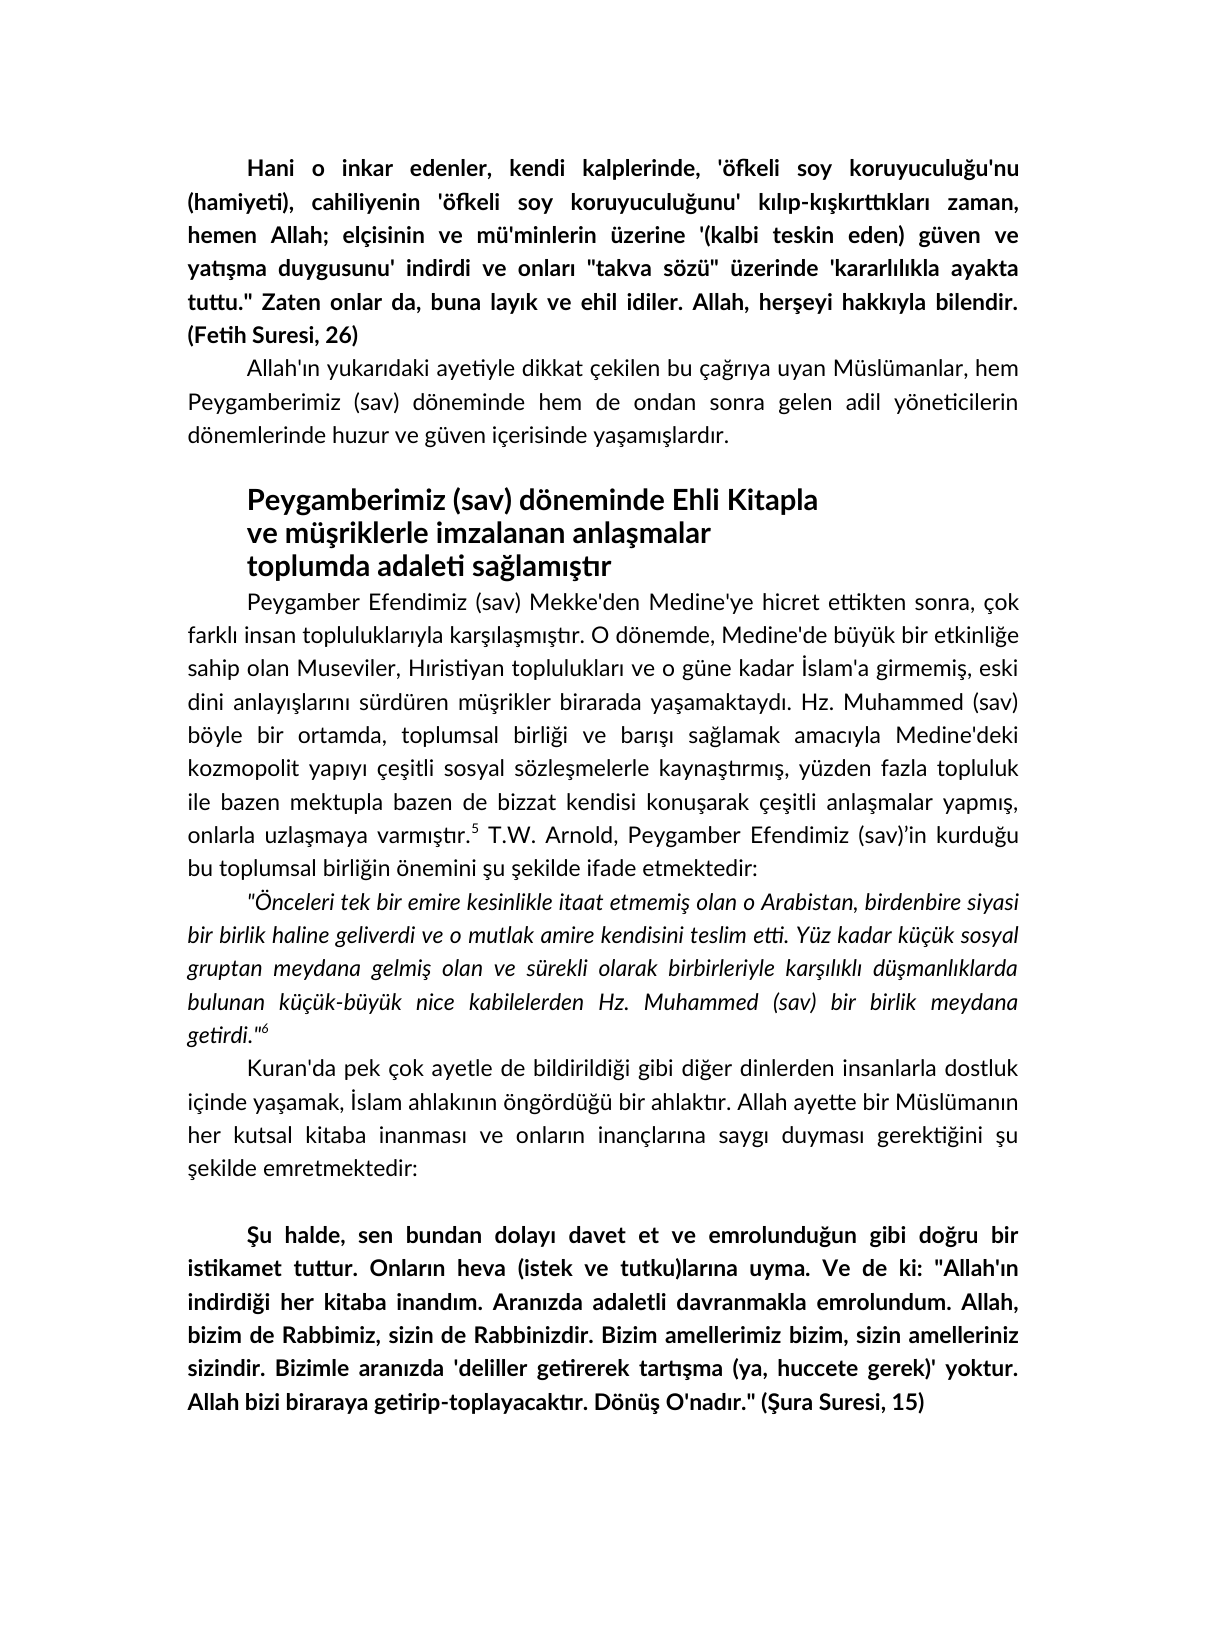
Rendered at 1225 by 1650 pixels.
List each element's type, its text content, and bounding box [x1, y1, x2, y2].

text Hani o inkar edenler, kendi kalplerinde, 'öfkeli soy koruyuculuğu'nu (hamiyeti), cahiliyenin 'öfkeli soy koruyuculuğunu' kılıp-kışkırttıkları zaman, hemen Allah; elçisinin ve mü'minlerin üzerine '(kalbi teskin eden) güven ve yatışma duygusunu' indirdi ve onları "takva sözü" üzerinde 'kararlılıkla ayakta tuttu." Zaten onlar da, buna layık ve ehil idiler. Allah, herşeyi hakkıyla bilendir. (Fetih Suresi, 26) [187, 150, 1020, 350]
text toplumda adaleti sağlamıştır [187, 550, 1020, 583]
text Peygamber Efendimiz (sav) Mekke'den Medine'ye hicret ettikten sonra, çok farklı insan topluluklarıyla karşılaşmıştır. O dönemde, Medine'de büyük bir etkinliğe sahip olan Museviler, Hıristiyan toplulukları ve o güne kadar İslam'a girmemiş, eski dini anlayışlarını sürdüren müşrikler birarada yaşamaktaydı. Hz. Muhammed (sav) böyle bir ortamda, toplumsal birliği ve barışı sağlamak amacıyla Medine'deki kozmopolit yapıyı çeşitli sosyal sözleşmelerle kaynaştırmış, yüzden fazla topluluk ile bazen mektupla bazen de bizzat kendisi konuşarak çeşitli anlaşmalar yapmış, onlarla uzlaşmaya varmıştır.5 T.W. Arnold, Peygamber Efendimiz (sav)’in kurduğu bu toplumsal birliğin önemini şu şekilde ifade etmektedir: [187, 583, 1020, 883]
text "Önceleri tek bir emire kesinlikle itaat etmemiş olan o Arabistan, birdenbire siyasi bir birlik haline geliverdi ve o mutlak amire kendisini teslim etti. Yüz kadar küçük sosyal gruptan meydana gelmiş olan ve sürekli olarak birbirleriyle karşılıklı düşmanlıklarda bulunan küçük-büyük nice kabilelerden Hz. Muhammed (sav) bir birlik meydana getirdi."6 [187, 883, 1020, 1050]
text ve müşriklerle imzalanan anlaşmalar [187, 517, 1020, 550]
text Allah'ın yukarıdaki ayetiyle dikkat çekilen bu çağrıya uyan Müslümanlar, hem Peygamberimiz (sav) döneminde hem de ondan sonra gelen adil yöneticilerin dönemlerinde huzur ve güven içerisinde yaşamışlardır. [187, 350, 1020, 450]
text Şu halde, sen bundan dolayı davet et ve emrolunduğun gibi doğru bir istikamet tuttur. Onların heva (istek ve tutku)larına uyma. Ve de ki: "Allah'ın indirdiği her kitaba inandım. Aranızda adaletli davranmakla emrolundum. Allah, bizim de Rabbimiz, sizin de Rabbinizdir. Bizim amellerimiz bizim, sizin amelleriniz sizindir. Bizimle aranızda 'deliller getirerek tartışma (ya, huccete gerek)' yoktur. Allah bizi biraraya getirip-toplayacaktır. Dönüş O'nadır." (Şura Suresi, 15) [187, 1217, 1020, 1417]
text Peygamberimiz (sav) döneminde Ehli Kitapla [187, 483, 1020, 517]
text Kuran'da pek çok ayetle de bildirildiği gibi diğer dinlerden insanlarla dostluk içinde yaşamak, İslam ahlakının öngördüğü bir ahlaktır. Allah ayette bir Müslümanın her kutsal kitaba inanması ve onların inançlarına saygı duyması gerektiğini şu şekilde emretmektedir: [187, 1050, 1020, 1183]
